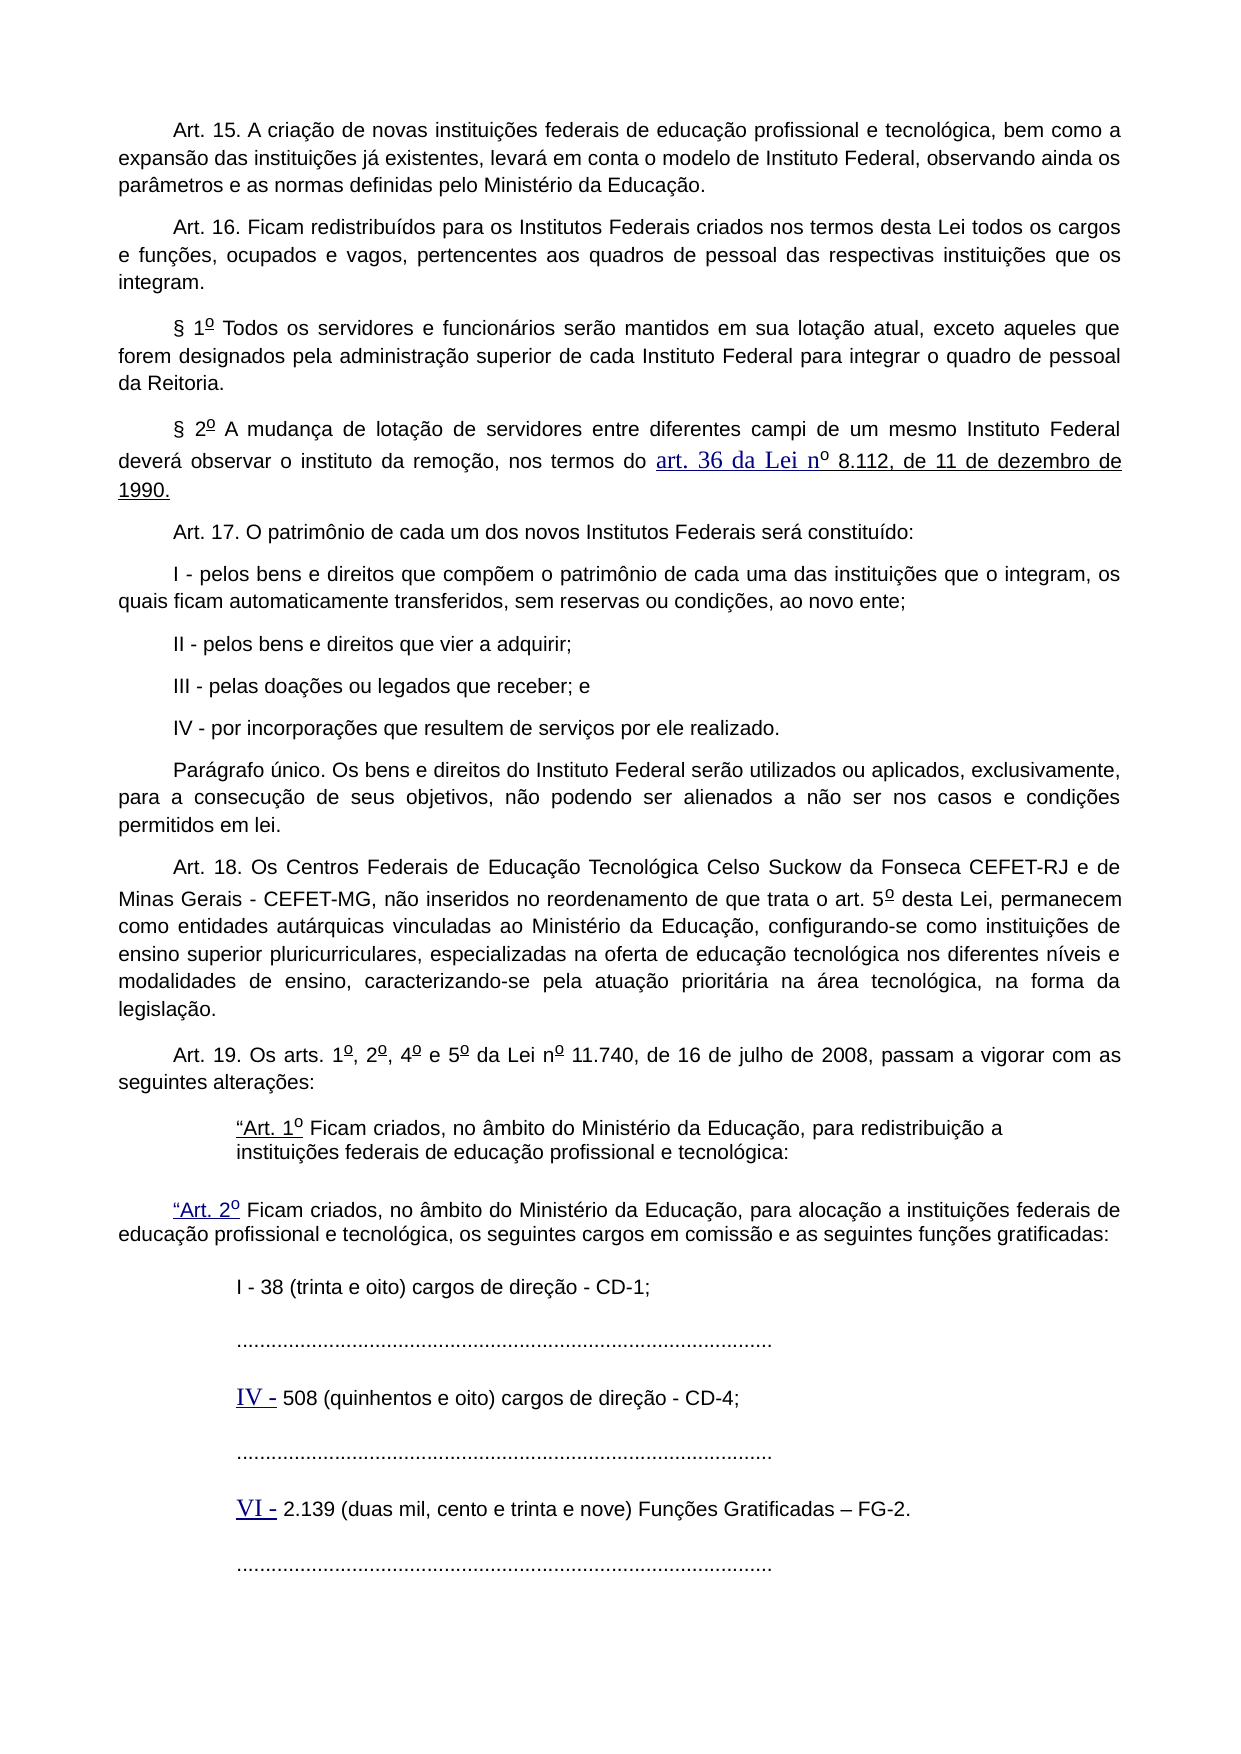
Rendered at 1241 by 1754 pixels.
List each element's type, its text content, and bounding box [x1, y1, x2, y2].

text “Art. 2o Ficam criados, no âmbito do Ministério da Educação, para alocação a instituições federais de educação profissional e tecnológica, os seguintes cargos em comissão e as seguintes funções gratificadas: [118, 1193, 1122, 1245]
text I - 38 (trinta e oito) cargos de direção - CD-1; [236, 1275, 1004, 1299]
text ............................................................................................. [236, 1440, 1004, 1464]
text ............................................................................................. [236, 1552, 1004, 1576]
text II - pelos bens e direitos que vier a adquirir; [118, 631, 1122, 655]
text Art. 18. Os Centros Federais de Educação Tecnológica Celso Suckow da Fonseca CEFET-RJ e de Minas Gerais - CEFET-MG, não inseridos no reordenamento de que trata o art. 5o desta Lei, permanecem como entidades autárquicas vinculadas ao Ministério da Educação, configurando-se como instituições de ensino superior pluricurriculares, especializadas na oferta de educação tecnológica nos diferentes níveis e modalidades de ensino, caracterizando-se pela atuação prioritária na área tecnológica, na forma da legislação. [118, 855, 1122, 1021]
text IV - por incorporações que resultem de serviços por ele realizado. [118, 716, 1122, 739]
text “Art. 1o Ficam criados, no âmbito do Ministério da Educação, para redistribuição a instituições federais de educação profissional e tecnológica: [236, 1112, 1004, 1164]
text § 1o Todos os servidores e funcionários serão mantidos em sua lotação atual, exceto aqueles que forem designados pela administração superior de cada Instituto Federal para integrar o quadro de pessoal da Reitoria. [118, 312, 1122, 395]
text Art. 17. O patrimônio de cada um dos novos Institutos Federais será constituído: [118, 520, 1122, 544]
text § 2o A mudança de lotação de servidores entre diferentes campi de um mesmo Instituto Federal deverá observar o instituto da remoção, nos termos do art. 36 da Lei no 8.112, de 11 de dezembro de 1990. [118, 413, 1122, 502]
text ............................................................................................. [236, 1328, 1004, 1352]
text III - pelas doações ou legados que receber; e [118, 673, 1122, 697]
text Parágrafo único. Os bens e direitos do Instituto Federal serão utilizados ou aplicados, exclusivamente, para a consecução de seus objetivos, não podendo ser alienados a não ser nos casos e condições permitidos em lei. [118, 758, 1122, 837]
text Art. 19. Os arts. 1o, 2o, 4o e 5o da Lei no 11.740, de 16 de julho de 2008, passam a vigorar com as seguintes alterações: [118, 1039, 1122, 1094]
text I - pelos bens e direitos que compõem o patrimônio de cada uma das instituições que o integram, os quais ficam automaticamente transferidos, sem reservas ou condições, ao novo ente; [118, 562, 1122, 613]
text VI - 2.139 (duas mil, cento e trinta e nove) Funções Gratificadas – FG-2. [236, 1493, 1004, 1522]
text IV - 508 (quinhentos e oito) cargos de direção - CD-4; [236, 1382, 1004, 1410]
text Art. 16. Ficam redistribuídos para os Institutos Federais criados nos termos desta Lei todos os cargos e funções, ocupados e vagos, pertencentes aos quadros de pessoal das respectivas instituições que os integram. [118, 215, 1122, 294]
text Art. 15. A criação de novas instituições federais de educação profissional e tecnológica, bem como a expansão das instituições já existentes, levará em conta o modelo de Instituto Federal, observando ainda os parâmetros e as normas definidas pelo Ministério da Educação. [118, 118, 1122, 197]
